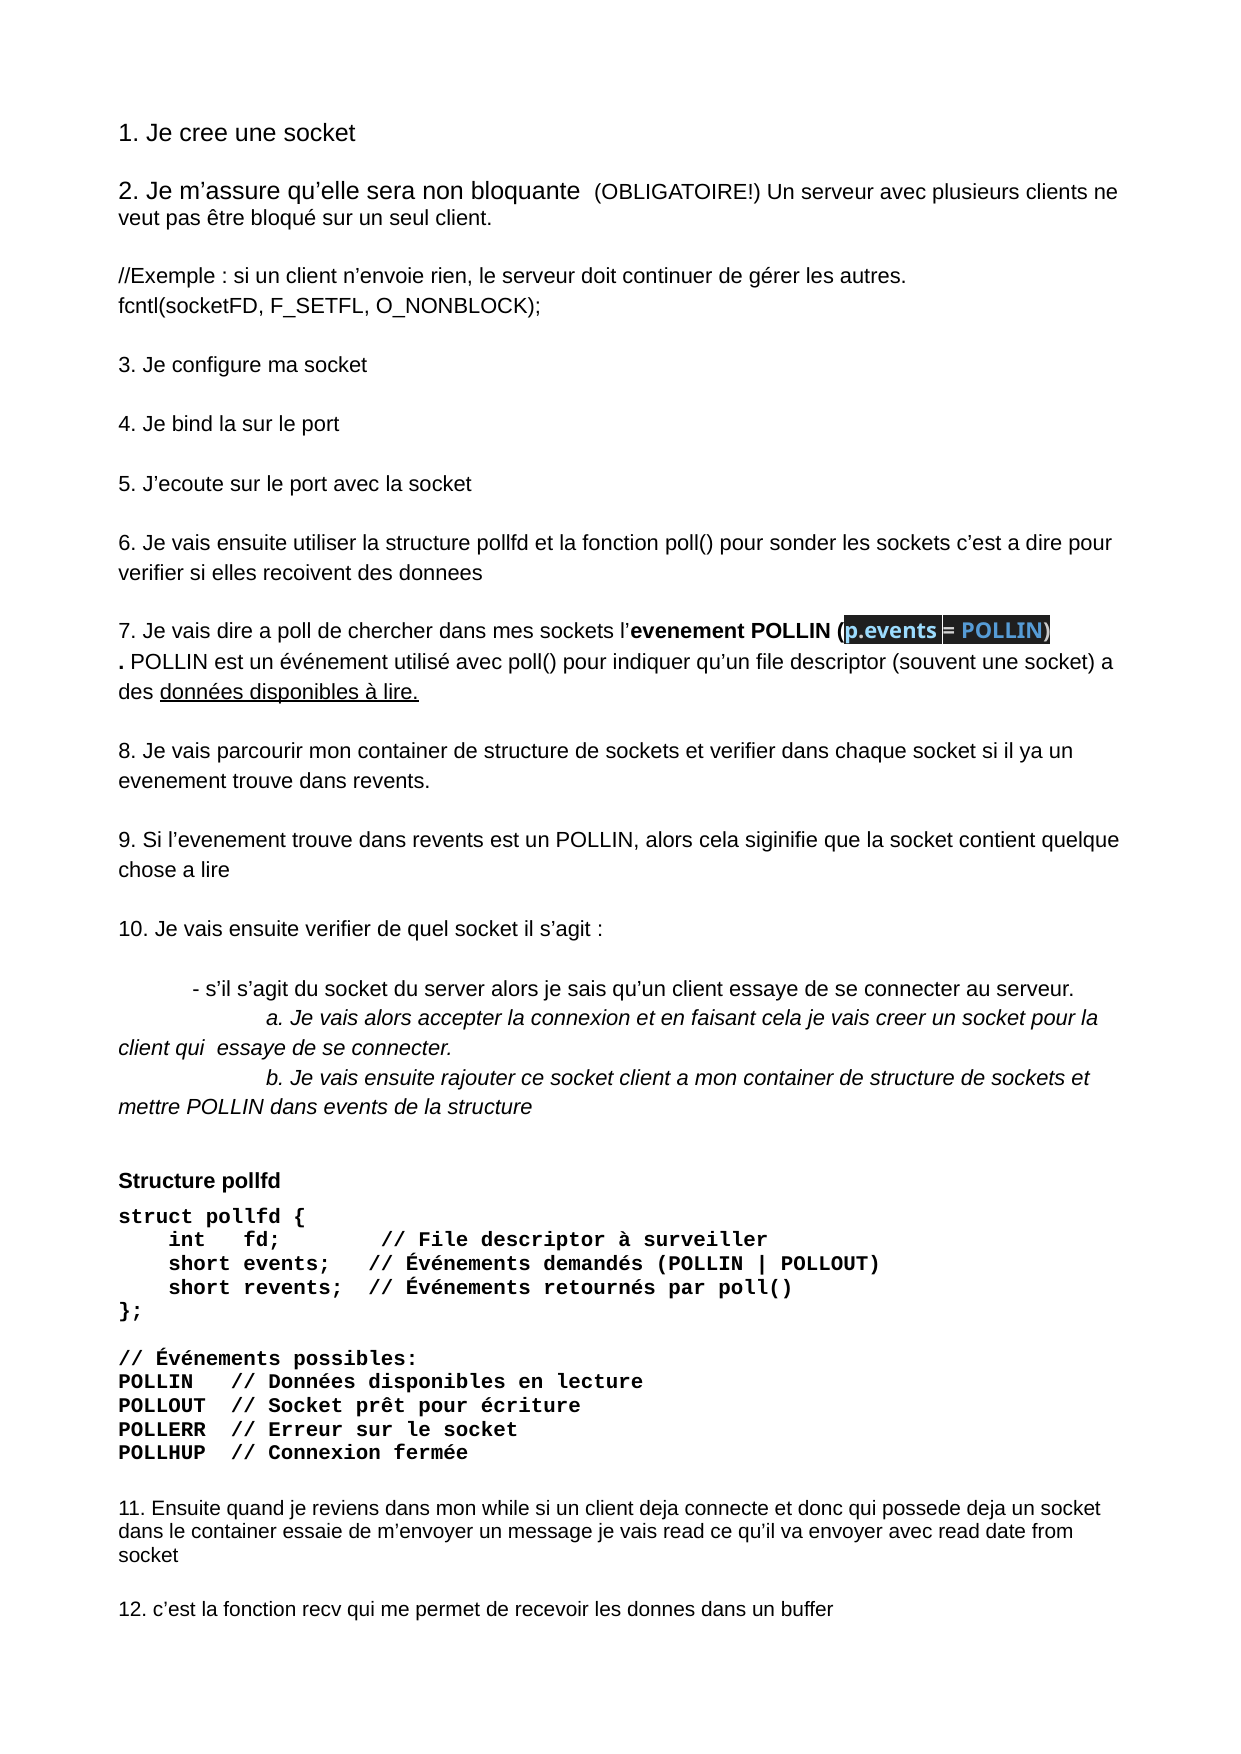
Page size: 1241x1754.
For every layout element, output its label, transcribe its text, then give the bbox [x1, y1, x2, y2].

text 10. Je vais ensuite verifier de quel socket il s’agit : [118, 912, 1122, 941]
text b. Je vais ensuite rajouter ce socket client a mon container de structure de sockets et mettre POLLIN dans events de la structure [118, 1060, 1122, 1119]
text // Événements possibles: [118, 1348, 1122, 1371]
text 4. Je bind la sur le port [118, 407, 1122, 436]
text //Exemple : si un client n’envoie rien, le serveur doit continuer de gérer les autres. [118, 258, 1122, 288]
text . POLLIN est un événement utilisé avec poll() pour indiquer qu’un file descriptor (souvent une socket) a des données disponibles à lire. [118, 644, 1122, 704]
text 7. Je vais dire a poll de chercher dans mes sockets l’evenement POLLIN (p.events = POLLIN) [118, 614, 1122, 644]
text int fd; // File descriptor à surveiller [118, 1229, 1122, 1253]
text short revents; // Événements retournés par poll() [118, 1277, 1122, 1300]
text fcntl(socketFD, F_SETFL, O_NONBLOCK); [118, 288, 1122, 318]
text POLLOUT // Socket prêt pour écriture [118, 1395, 1122, 1419]
text 6. Je vais ensuite utiliser la structure pollfd et la fonction poll() pour sonder les sockets c’est a dire pour verifier si elles recoivent des donnees [118, 526, 1122, 585]
text 2. Je m’assure qu’elle sera non bloquante (OBLIGATOIRE!) Un serveur avec plusieurs clients ne veut pas être bloqué sur un seul client. [118, 176, 1122, 229]
text 3. Je configure ma socket [118, 347, 1122, 377]
text a. Je vais alors accepter la connexion et en faisant cela je vais creer un socket pour la client qui essaye de se connecter. [118, 1001, 1122, 1060]
text short events; // Événements demandés (POLLIN | POLLOUT) [118, 1253, 1122, 1277]
subtitle Structure pollfd [118, 1164, 1122, 1193]
text 8. Je vais parcourir mon container de structure de sockets et verifier dans chaque socket si il ya un evenement trouve dans revents. [118, 733, 1122, 793]
text POLLHUP // Connexion fermée [118, 1442, 1122, 1466]
text }; [118, 1300, 1122, 1324]
text - s’il s’agit du socket du server alors je sais qu’un client essaye de se connecter au serveur. [118, 971, 1122, 1001]
text 1. Je cree une socket [118, 118, 1122, 147]
text 12. c’est la fonction recv qui me permet de recevoir les donnes dans un buffer [118, 1597, 1122, 1621]
text 9. Si l’evenement trouve dans revents est un POLLIN, alors cela siginifie que la socket contient quelque chose a lire [118, 822, 1122, 882]
text struct pollfd { [118, 1206, 1122, 1229]
text 5. J’ecoute sur le port avec la socket [118, 466, 1122, 496]
text POLLERR // Erreur sur le socket [118, 1419, 1122, 1442]
text POLLIN // Données disponibles en lecture [118, 1371, 1122, 1395]
text 11. Ensuite quand je reviens dans mon while si un client deja connecte et donc qui possede deja un socket dans le container essaie de m’envoyer un message je vais read ce qu’il va envoyer avec read date from socket [118, 1495, 1122, 1567]
